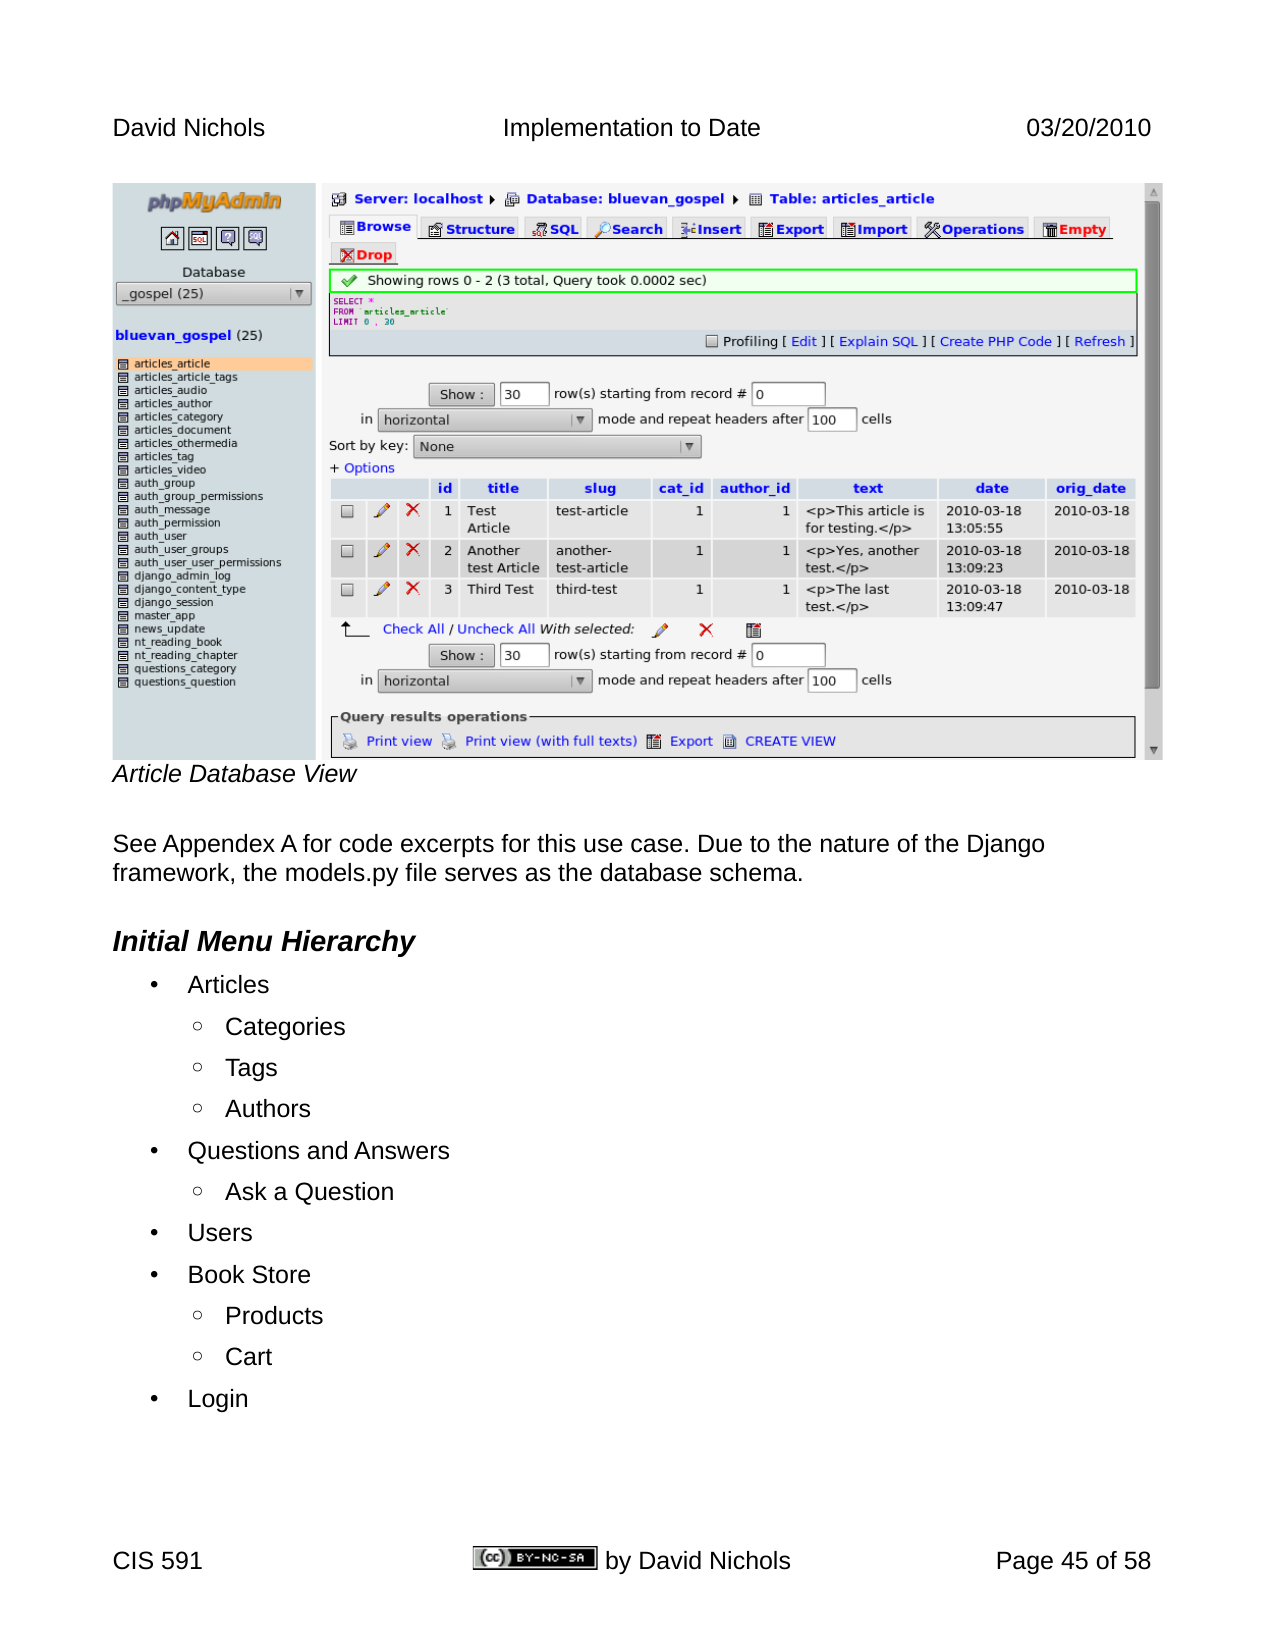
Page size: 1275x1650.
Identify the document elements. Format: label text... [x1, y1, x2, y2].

list Products [187, 1301, 1162, 1330]
list Questions and Answers [150, 1136, 1162, 1164]
list Book Store [150, 1260, 1162, 1288]
list Authors [187, 1094, 1162, 1123]
list Users [150, 1218, 1162, 1247]
list Cart [187, 1342, 1162, 1371]
text Article Database View [112, 760, 1162, 788]
picture [472, 1546, 598, 1570]
subtitle Initial Menu Hierarchy [112, 924, 1162, 958]
list Articles [150, 970, 1162, 999]
list Login [150, 1384, 1162, 1413]
picture [112, 183, 1163, 760]
text See Appendex A for code excerpts for this use case. Due to the nature of the Django framework, the models.py file serves as the database schema. [112, 829, 1162, 887]
list Ask a Question [187, 1177, 1162, 1206]
list Categories [187, 1012, 1162, 1040]
list Tags [187, 1053, 1162, 1082]
